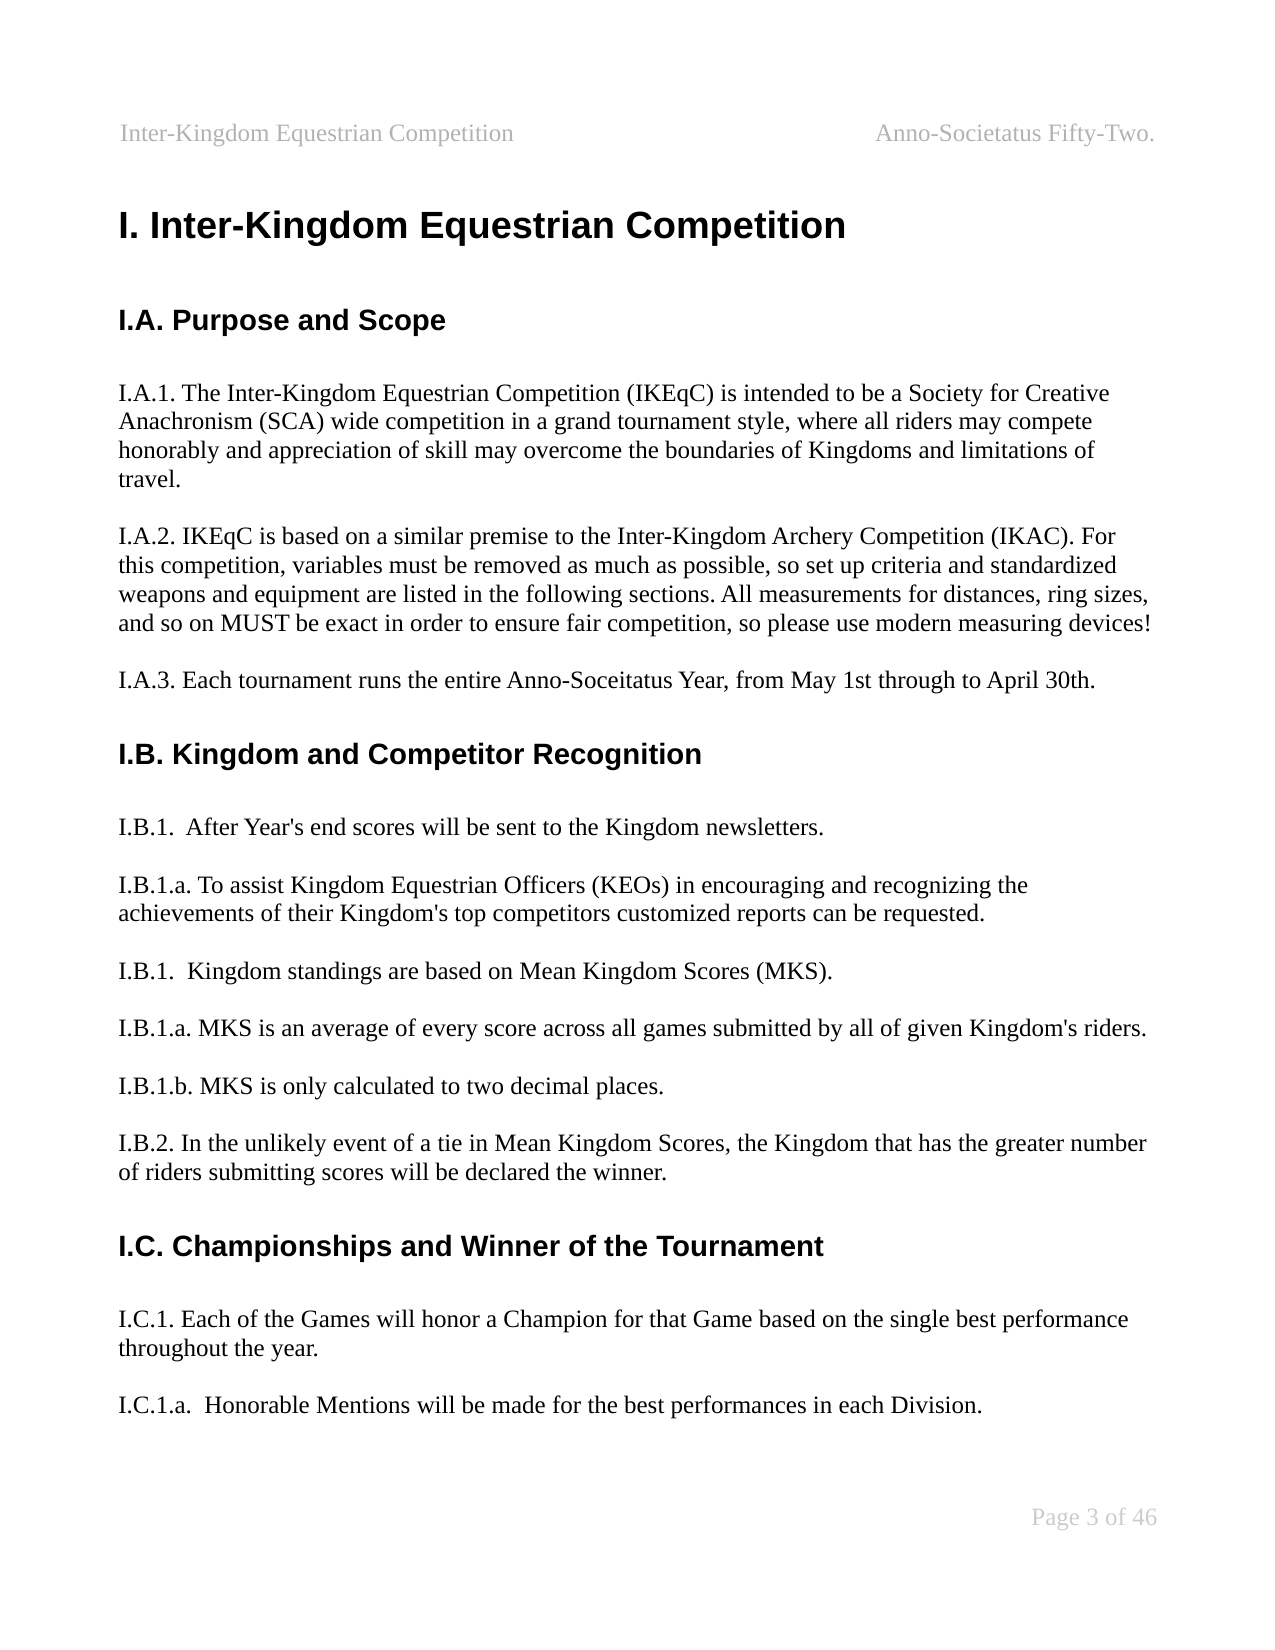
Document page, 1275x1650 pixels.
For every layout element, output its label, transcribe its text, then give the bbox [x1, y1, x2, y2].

text I.B.1. After Year's end scores will be sent to the Kingdom newsletters. [118, 812, 1157, 841]
subtitle I.B. Kingdom and Competitor Recognition [118, 737, 1157, 771]
text I.B.1.b. MKS is only calculated to two decimal places. [118, 1071, 1157, 1100]
text I.B.2. In the unlikely event of a tie in Mean Kingdom Scores, the Kingdom that has the greater number of riders submitting scores will be declared the winner. [118, 1128, 1157, 1186]
text I.B.1.a. MKS is an average of every score across all games submitted by all of given Kingdom's riders. [118, 1013, 1157, 1042]
text I.C.1.a. Honorable Mentions will be made for the best performances in each Division. [118, 1391, 1157, 1419]
text I.A.3. Each tournament runs the entire Anno-Soceitatus Year, from May 1st through to April 30th. [118, 665, 1157, 694]
text I.A.2. IKEqC is based on a similar premise to the Inter-Kingdom Archery Competition (IKAC). For this competition, variables must be removed as much as possible, so set up criteria and standardized weapons and equipment are listed in the following sections. All measurements for distances, ring sizes, and so on MUST be exact in order to ensure fair competition, so please use modern measuring devices! [118, 521, 1157, 636]
text I.B.1.a. To assist Kingdom Equestrian Officers (KEOs) in encouraging and recognizing the achievements of their Kingdom's top competitors customized reports can be requested. [118, 870, 1157, 927]
subtitle I.A. Purpose and Scope [118, 303, 1157, 336]
text I.C.1. Each of the Games will honor a Champion for that Game based on the single best performance throughout the year. [118, 1304, 1157, 1362]
text I.A.1. The Inter-Kingdom Equestrian Competition (IKEqC) is intended to be a Society for Creative Anachronism (SCA) wide competition in a grand tournament style, where all riders may compete honorably and appreciation of skill may overcome the boundaries of Kingdoms and limitations of travel. [118, 378, 1157, 493]
text I.B.1. Kingdom standings are based on Mean Kingdom Scores (MKS). [118, 956, 1157, 985]
subtitle I. Inter-Kingdom Equestrian Competition [118, 203, 1157, 247]
subtitle I.C. Championships and Winner of the Tournament [118, 1229, 1157, 1263]
